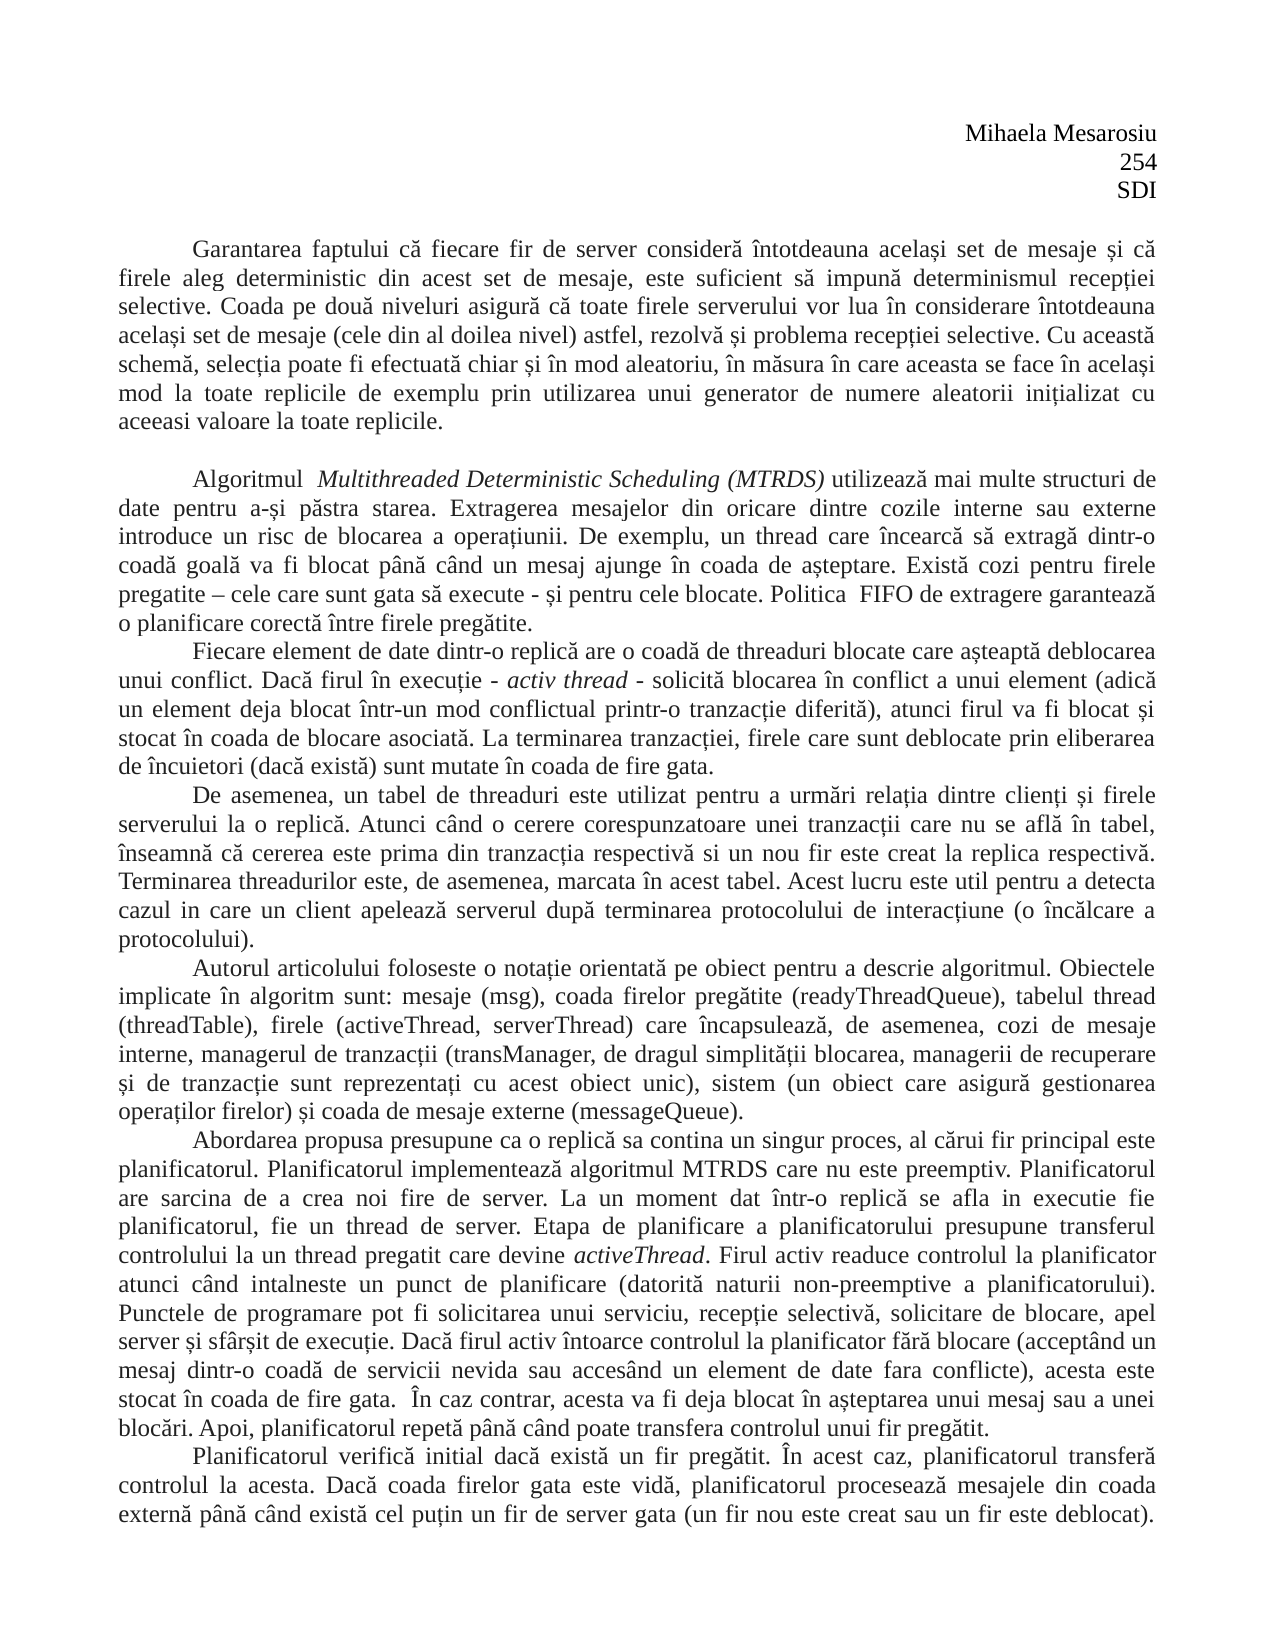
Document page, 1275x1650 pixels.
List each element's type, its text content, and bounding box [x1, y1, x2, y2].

text Garantarea faptului că fiecare fir de server consideră întotdeauna același set de mesaje și că firele aleg deterministic din acest set de mesaje, este suficient să impună determinismul recepției selective. Coada pe două niveluri asigură că toate firele serverului vor lua în considerare întotdeauna același set de mesaje (cele din al doilea nivel) astfel, rezolvă și problema recepției selective. Cu această schemă, selecția poate fi efectuată chiar și în mod aleatoriu, în măsura în care aceasta se face în același mod la toate replicile de exemplu prin utilizarea unui generator de numere aleatorii inițializat cu aceeasi valoare la toate replicile. [118, 234, 1157, 435]
text Planificatorul verifică initial dacă există un fir pregătit. În acest caz, planificatorul transferă controlul la acesta. Dacă coada firelor gata este vidă, planificatorul procesează mesajele din coada externă până când există cel puțin un fir de server gata (un fir nou este creat sau un fir este deblocat). [118, 1441, 1157, 1528]
text Fiecare element de date dintr-o replică are o coadă de threaduri blocate care așteaptă deblocarea unui conflict. Dacă firul în execuție - activ thread - solicită blocarea în conflict a unui element (adică un element deja blocat într-un mod conflictual printr-o tranzacție diferită), atunci firul va fi blocat și stocat în coada de blocare asociată. La terminarea tranzacției, firele care sunt deblocate prin eliberarea de încuietori (dacă există) sunt mutate în coada de fire gata. [118, 636, 1157, 780]
text De asemenea, un tabel de threaduri este utilizat pentru a urmări relația dintre clienți și firele serverului la o replică. Atunci când o cerere corespunzatoare unei tranzacții care nu se află în tabel, înseamnă că cererea este prima din tranzacția respectivă si un nou fir este creat la replica respectivă. Terminarea threadurilor este, de asemenea, marcata în acest tabel. Acest lucru este util pentru a detecta cazul in care un client apelează serverul după terminarea protocolului de interacțiune (o încălcare a protocolului). [118, 780, 1157, 953]
text Autorul articolului foloseste o notație orientată pe obiect pentru a descrie algoritmul. Obiectele implicate în algoritm sunt: mesaje (msg), coada firelor pregătite (readyThreadQueue), tabelul thread (threadTable), firele (activeThread, serverThread) care încapsulează, de asemenea, cozi de mesaje interne, managerul de tranzacții (transManager, de dragul simplității blocarea, managerii de recuperare și de tranzacție sunt reprezentați cu acest obiect unic), sistem (un obiect care asigură gestionarea operaților firelor) și coada de mesaje externe (messageQueue). [118, 953, 1157, 1125]
text Abordarea propusa presupune ca o replică sa contina un singur proces, al cărui fir principal este planificatorul. Planificatorul implementează algoritmul MTRDS care nu este preemptiv. Planificatorul are sarcina de a crea noi fire de server. La un moment dat într-o replică se afla in executie fie planificatorul, fie un thread de server. Etapa de planificare a planificatorului presupune transferul controlului la un thread pregatit care devine activeThread. Firul activ readuce controlul la planificator atunci când intalneste un punct de planificare (datorită naturii non-preemptive a planificatorului). Punctele de programare pot fi solicitarea unui serviciu, recepție selectivă, solicitare de blocare, apel server și sfârșit de execuție. Dacă firul activ întoarce controlul la planificator fără blocare (acceptând un mesaj dintr-o coadă de servicii nevida sau accesând un element de date fara conflicte), acesta este stocat în coada de fire gata. În caz contrar, acesta va fi deja blocat în așteptarea unui mesaj sau a unei blocări. Apoi, planificatorul repetă până când poate transfera controlul unui fir pregătit. [118, 1125, 1157, 1441]
text Algoritmul Multithreaded Deterministic Scheduling (MTRDS) utilizează mai multe structuri de date pentru a-și păstra starea. Extragerea mesajelor din oricare dintre cozile interne sau externe introduce un risc de blocarea a operațiunii. De exemplu, un thread care încearcă să extragă dintr-o coadă goală va fi blocat până când un mesaj ajunge în coada de așteptare. Există cozi pentru firele pregatite – cele care sunt gata să execute - și pentru cele blocate. Politica FIFO de extragere garantează o planificare corectă între firele pregătite. [118, 464, 1157, 636]
